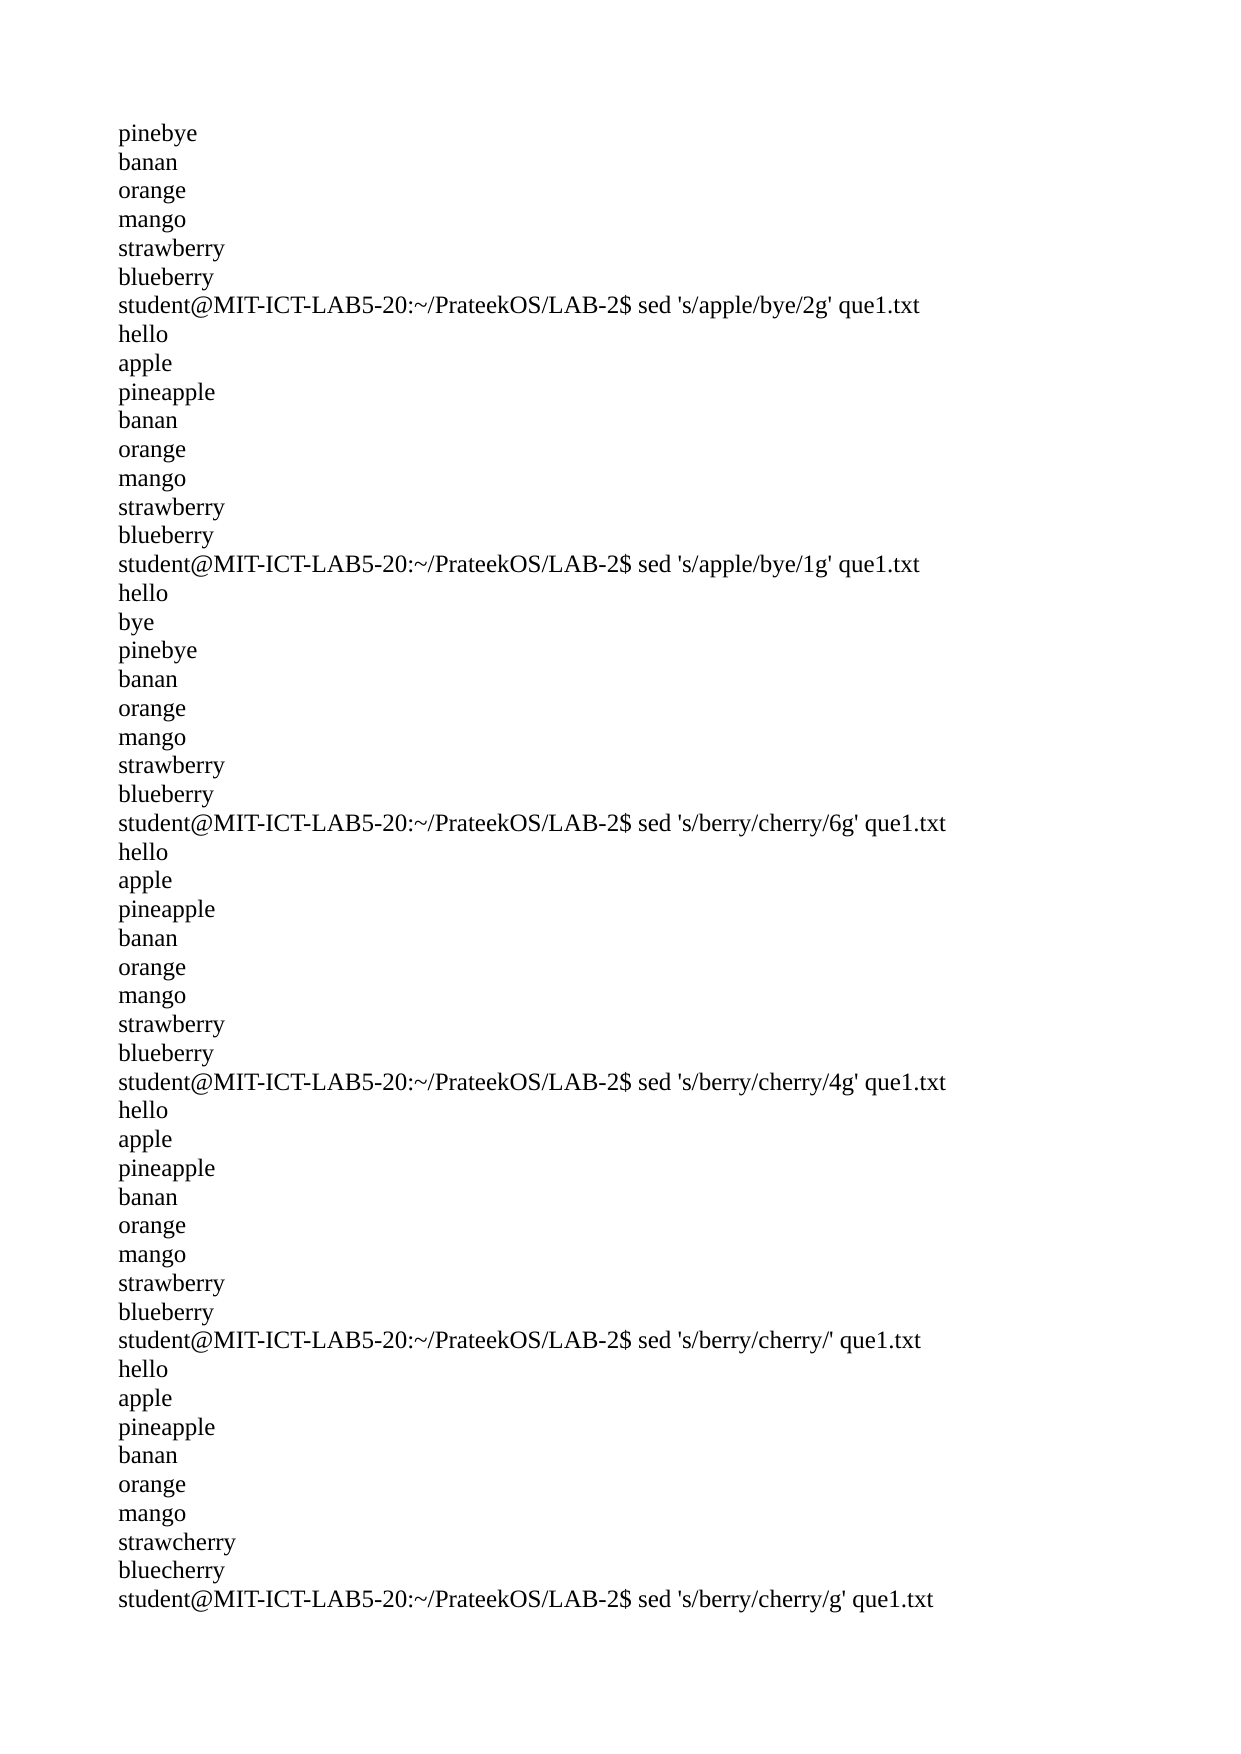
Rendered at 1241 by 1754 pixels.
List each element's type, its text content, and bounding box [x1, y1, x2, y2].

text hello [118, 1354, 1122, 1383]
text orange [118, 176, 1122, 204]
text apple [118, 348, 1122, 377]
text banan [118, 923, 1122, 952]
text orange [118, 1211, 1122, 1239]
text blueberry [118, 521, 1122, 549]
text orange [118, 434, 1122, 463]
text blueberry [118, 1297, 1122, 1326]
text banan [118, 147, 1122, 176]
text strawberry [118, 492, 1122, 521]
text strawcherry [118, 1527, 1122, 1556]
text pinebye [118, 636, 1122, 664]
text apple [118, 866, 1122, 894]
text strawberry [118, 233, 1122, 262]
text pineapple [118, 894, 1122, 923]
text mango [118, 1239, 1122, 1268]
text strawberry [118, 1268, 1122, 1297]
text banan [118, 406, 1122, 434]
text pineapple [118, 1153, 1122, 1182]
text blueberry [118, 1038, 1122, 1067]
text student@MIT-ICT-LAB5-20:~/PrateekOS/LAB-2$ sed 's/berry/cherry/6g' que1.txt [118, 808, 1122, 837]
text bluecherry [118, 1556, 1122, 1584]
text strawberry [118, 1009, 1122, 1038]
text student@MIT-ICT-LAB5-20:~/PrateekOS/LAB-2$ sed 's/berry/cherry/4g' que1.txt [118, 1067, 1122, 1096]
text mango [118, 1498, 1122, 1527]
text hello [118, 1096, 1122, 1124]
text pineapple [118, 377, 1122, 406]
text blueberry [118, 262, 1122, 291]
text hello [118, 837, 1122, 866]
text orange [118, 693, 1122, 722]
text pinebye [118, 118, 1122, 147]
text banan [118, 664, 1122, 693]
text hello [118, 319, 1122, 348]
text banan [118, 1182, 1122, 1211]
text mango [118, 722, 1122, 751]
text hello [118, 578, 1122, 607]
text bye [118, 607, 1122, 636]
text student@MIT-ICT-LAB5-20:~/PrateekOS/LAB-2$ sed 's/berry/cherry/g' que1.txt [118, 1584, 1122, 1613]
text blueberry [118, 779, 1122, 808]
text apple [118, 1383, 1122, 1412]
text orange [118, 952, 1122, 981]
text mango [118, 204, 1122, 233]
text student@MIT-ICT-LAB5-20:~/PrateekOS/LAB-2$ sed 's/apple/bye/2g' que1.txt [118, 291, 1122, 319]
text student@MIT-ICT-LAB5-20:~/PrateekOS/LAB-2$ sed 's/apple/bye/1g' que1.txt [118, 549, 1122, 578]
text student@MIT-ICT-LAB5-20:~/PrateekOS/LAB-2$ sed 's/berry/cherry/' que1.txt [118, 1326, 1122, 1354]
text apple [118, 1124, 1122, 1153]
text strawberry [118, 751, 1122, 779]
text pineapple [118, 1412, 1122, 1441]
text mango [118, 981, 1122, 1009]
text banan [118, 1441, 1122, 1469]
text orange [118, 1469, 1122, 1498]
text mango [118, 463, 1122, 492]
